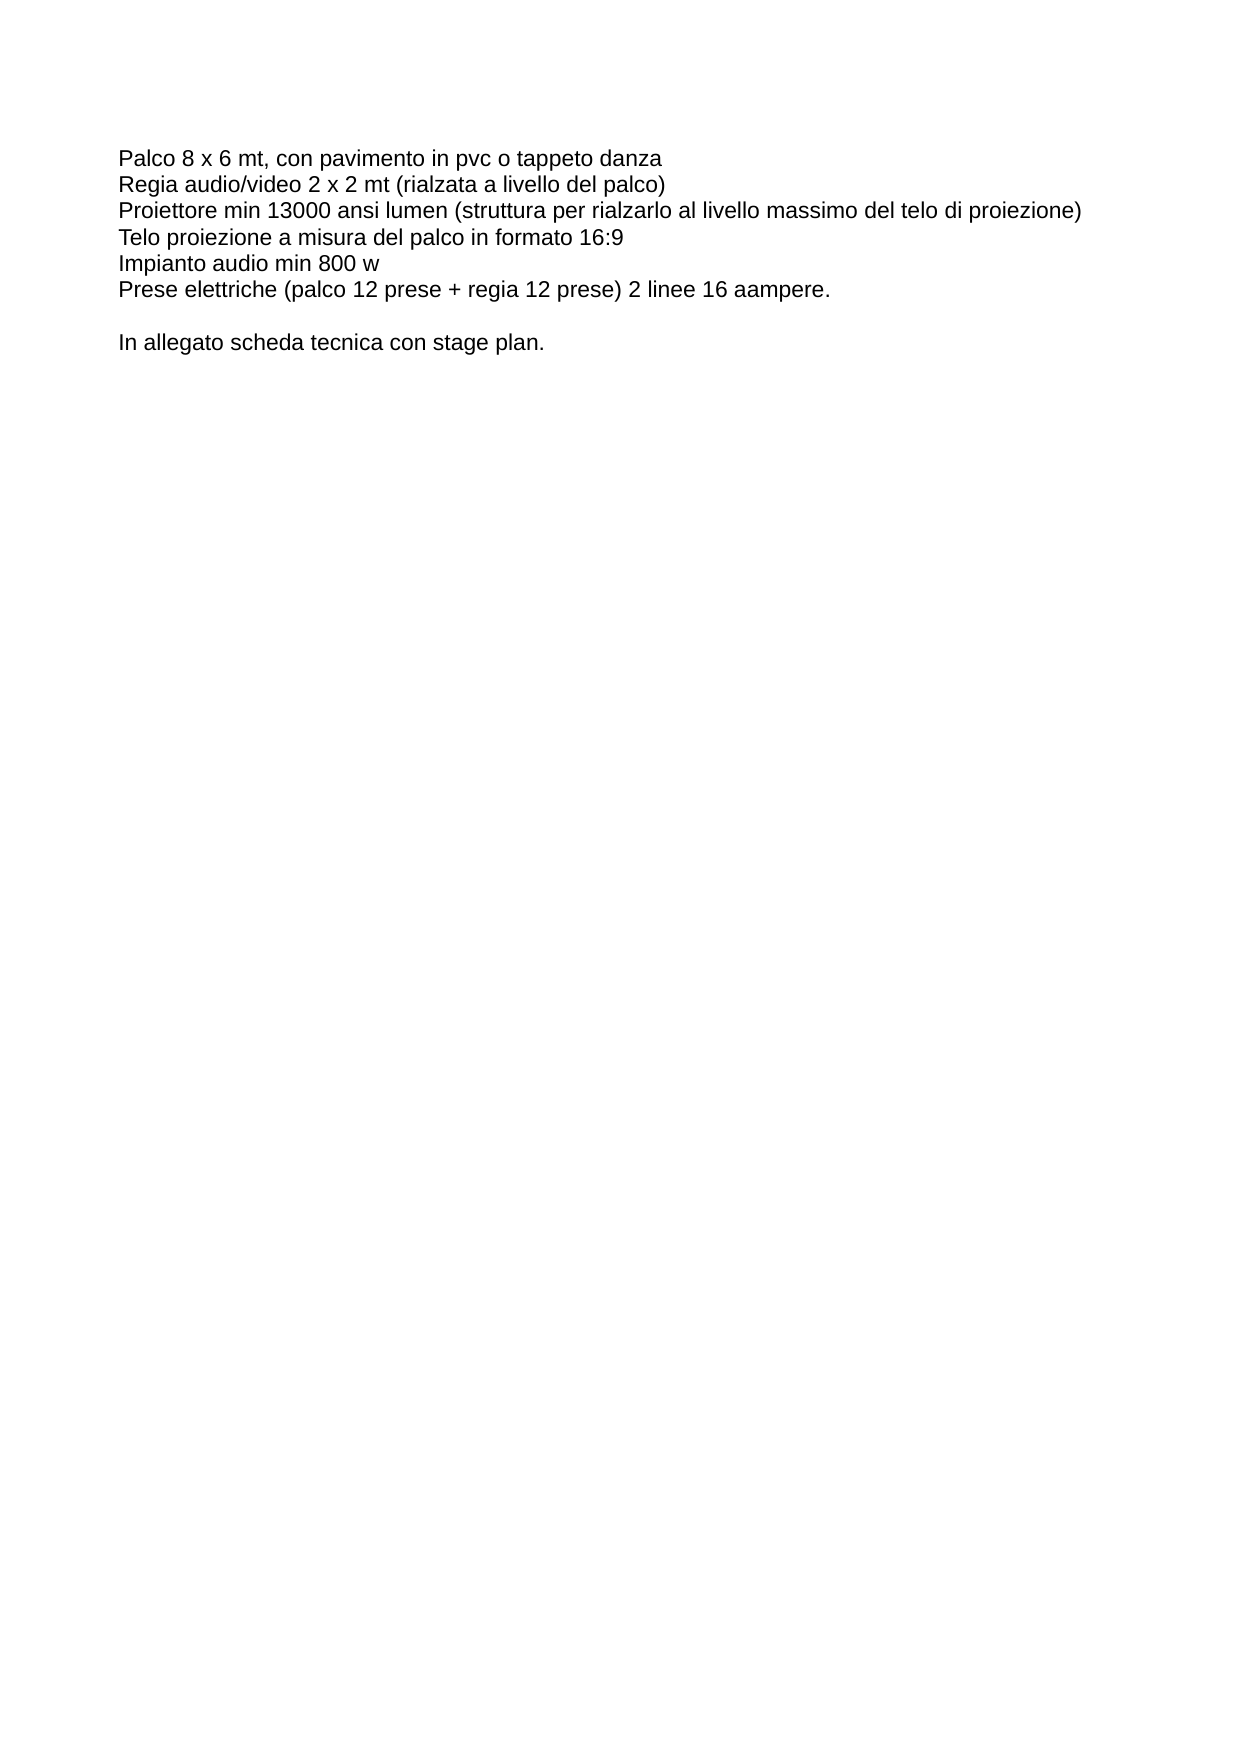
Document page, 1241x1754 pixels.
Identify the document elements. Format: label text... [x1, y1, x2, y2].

text Palco 8 x 6 mt, con pavimento in pvc o tappeto danza Regia audio/video 2 x 2 mt (rialzata a livello del palco) Proiettore min 13000 ansi lumen (struttura per rialzarlo al livello massimo del telo di proiezione) Telo proiezione a misura del palco in formato 16:9 Impianto audio min 800 w Prese elettriche (palco 12 prese + regia 12 prese) 2 linee 16 aampere. [118, 144, 1122, 303]
text In allegato scheda tecnica con stage plan. [118, 329, 1122, 384]
